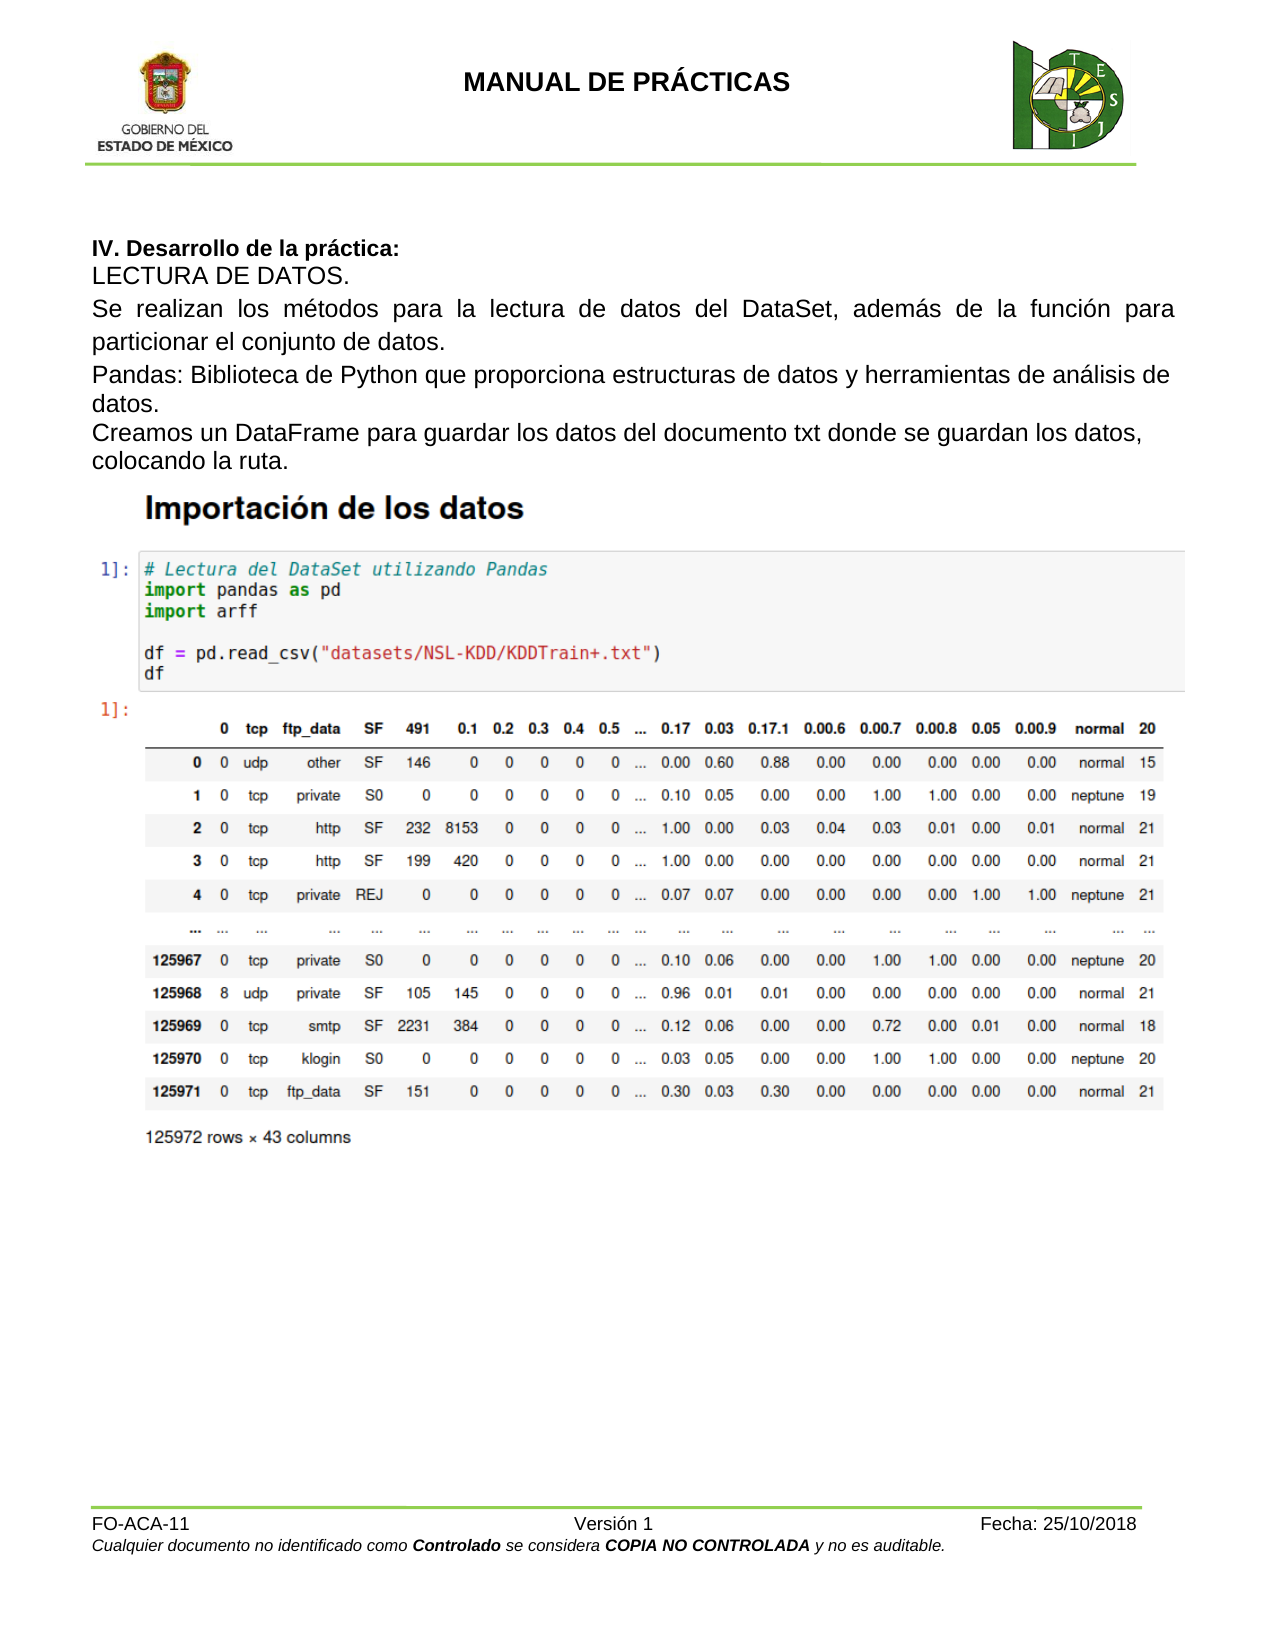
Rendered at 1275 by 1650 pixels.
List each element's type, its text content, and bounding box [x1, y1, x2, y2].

picture [99, 475, 1185, 1151]
subtitle Lectura de datos. [92, 261, 1177, 290]
picture [1012, 40, 1130, 156]
text Se realizan los métodos para la lectura de datos del DataSet, además de la función para particionar el conjunto de datos. [92, 294, 1177, 356]
text IV. Desarrollo de la práctica: [92, 235, 1177, 261]
text Pandas: Biblioteca de Python que proporciona estructuras de datos y herramientas de análisis de datos. Creamos un DataFrame para guardar los datos del documento txt donde se guardan los datos, colocando la ruta. [92, 360, 1177, 1179]
picture [89, 41, 235, 160]
